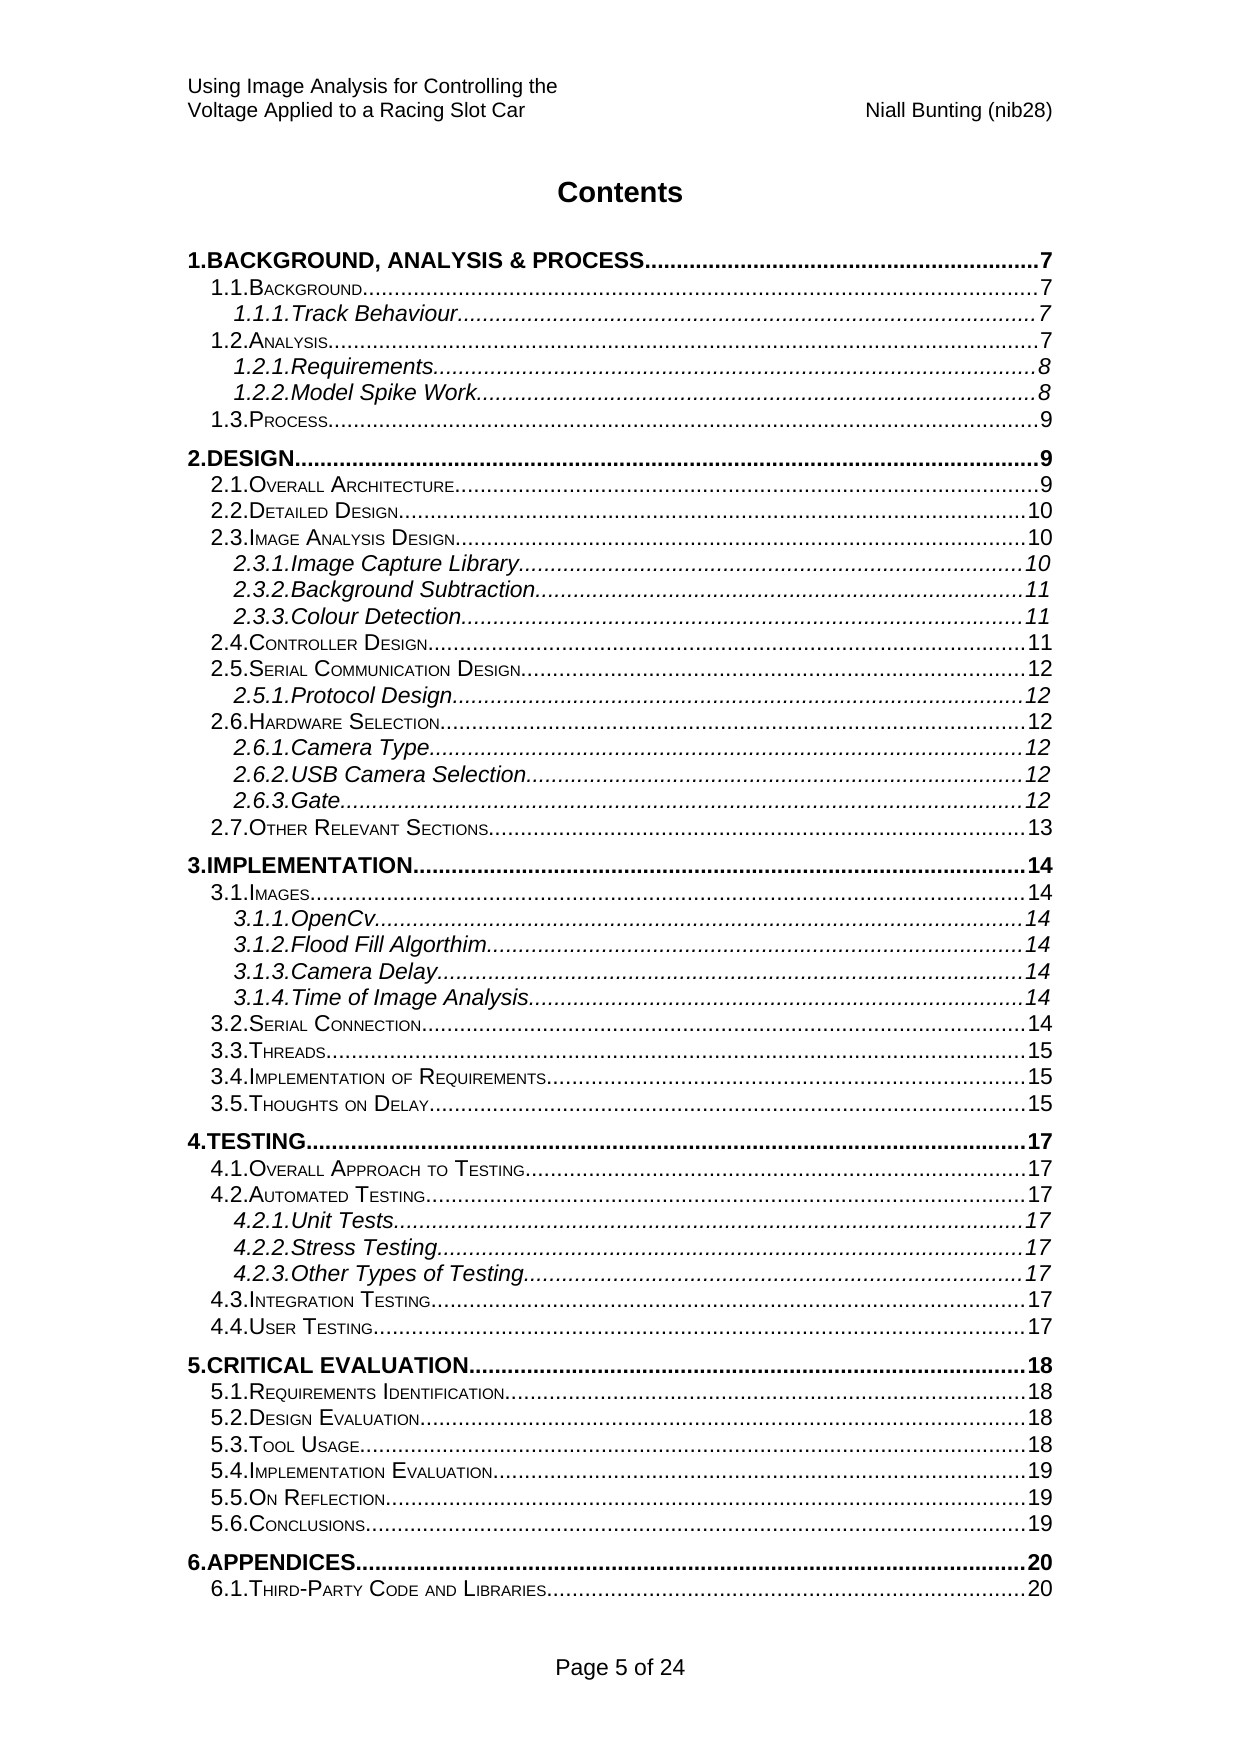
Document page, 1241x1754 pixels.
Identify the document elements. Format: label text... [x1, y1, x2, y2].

text 5.Critical Evaluation 18 [187, 1352, 1053, 1378]
text 4.3.Integration Testing 17 [210, 1286, 1053, 1313]
text 2.6.3.Gate 12 [233, 787, 1053, 813]
text 3.1.4.Time of Image Analysis 14 [233, 984, 1053, 1010]
text 5.4.Implementation Evaluation 19 [210, 1457, 1053, 1483]
text 4.2.2.Stress Testing 17 [233, 1234, 1053, 1260]
text 6.Appendices 20 [187, 1549, 1053, 1575]
text 3.5.Thoughts on Delay 15 [210, 1089, 1053, 1116]
text 2.3.3.Colour Detection 11 [233, 603, 1053, 629]
text 3.3.Threads 15 [210, 1037, 1053, 1063]
text 3.4.Implementation of Requirements 15 [210, 1063, 1053, 1089]
text 2.5.1.Protocol Design 12 [233, 682, 1053, 708]
text 2.3.2.Background Subtraction 11 [233, 576, 1053, 603]
text 3.Implementation 14 [187, 852, 1053, 879]
text 3.2.Serial Connection 14 [210, 1010, 1053, 1037]
text 2.6.1.Camera Type 12 [233, 734, 1053, 761]
text 3.1.2.Flood Fill Algorthim 14 [233, 931, 1053, 958]
text 1.1.1.Track Behaviour 7 [233, 300, 1053, 327]
text 1.2.2.Model Spike Work 8 [233, 379, 1053, 406]
text 5.3.Tool Usage 18 [210, 1431, 1053, 1457]
text 2.3.1.Image Capture Library 10 [233, 550, 1053, 576]
text 2.5.Serial Communication Design 12 [210, 655, 1053, 682]
text 1.3.Process 9 [210, 406, 1053, 432]
text 2.7.Other Relevant Sections 13 [210, 813, 1053, 840]
text 2.6.Hardware Selection 12 [210, 708, 1053, 734]
text 2.6.2.USB Camera Selection 12 [233, 761, 1053, 787]
text 5.6.Conclusions 19 [210, 1510, 1053, 1536]
text 4.1.Overall Approach to Testing 17 [210, 1155, 1053, 1181]
text 4.2.Automated Testing 17 [210, 1181, 1053, 1207]
text 1.2.Analysis 7 [210, 327, 1053, 353]
text 2.4.Controller Design 11 [210, 629, 1053, 655]
text 4.Testing 17 [187, 1128, 1053, 1155]
text 2.3.Image Analysis Design 10 [210, 523, 1053, 550]
text Contents [187, 175, 1053, 209]
text 6.1.Third-Party Code and Libraries 20 [210, 1575, 1053, 1601]
text 3.1.3.Camera Delay 14 [233, 958, 1053, 984]
text 3.1.1.OpenCv 14 [233, 905, 1053, 931]
text 4.2.3.Other Types of Testing 17 [233, 1260, 1053, 1286]
text 3.1.Images 14 [210, 879, 1053, 905]
text 1.2.1.Requirements 8 [233, 353, 1053, 379]
text 2.2.Detailed Design 10 [210, 497, 1053, 523]
text 1.Background, Analysis & Process 7 [187, 247, 1053, 274]
text 1.1.Background 7 [210, 274, 1053, 300]
text 2.Design 9 [187, 444, 1053, 471]
text 4.4.User Testing 17 [210, 1313, 1053, 1339]
text 5.1.Requirements Identification 18 [210, 1378, 1053, 1404]
text 2.1.Overall Architecture 9 [210, 471, 1053, 497]
text 5.5.On Reflection 19 [210, 1483, 1053, 1510]
text 4.2.1.Unit Tests 17 [233, 1207, 1053, 1234]
text 5.2.Design Evaluation 18 [210, 1404, 1053, 1431]
